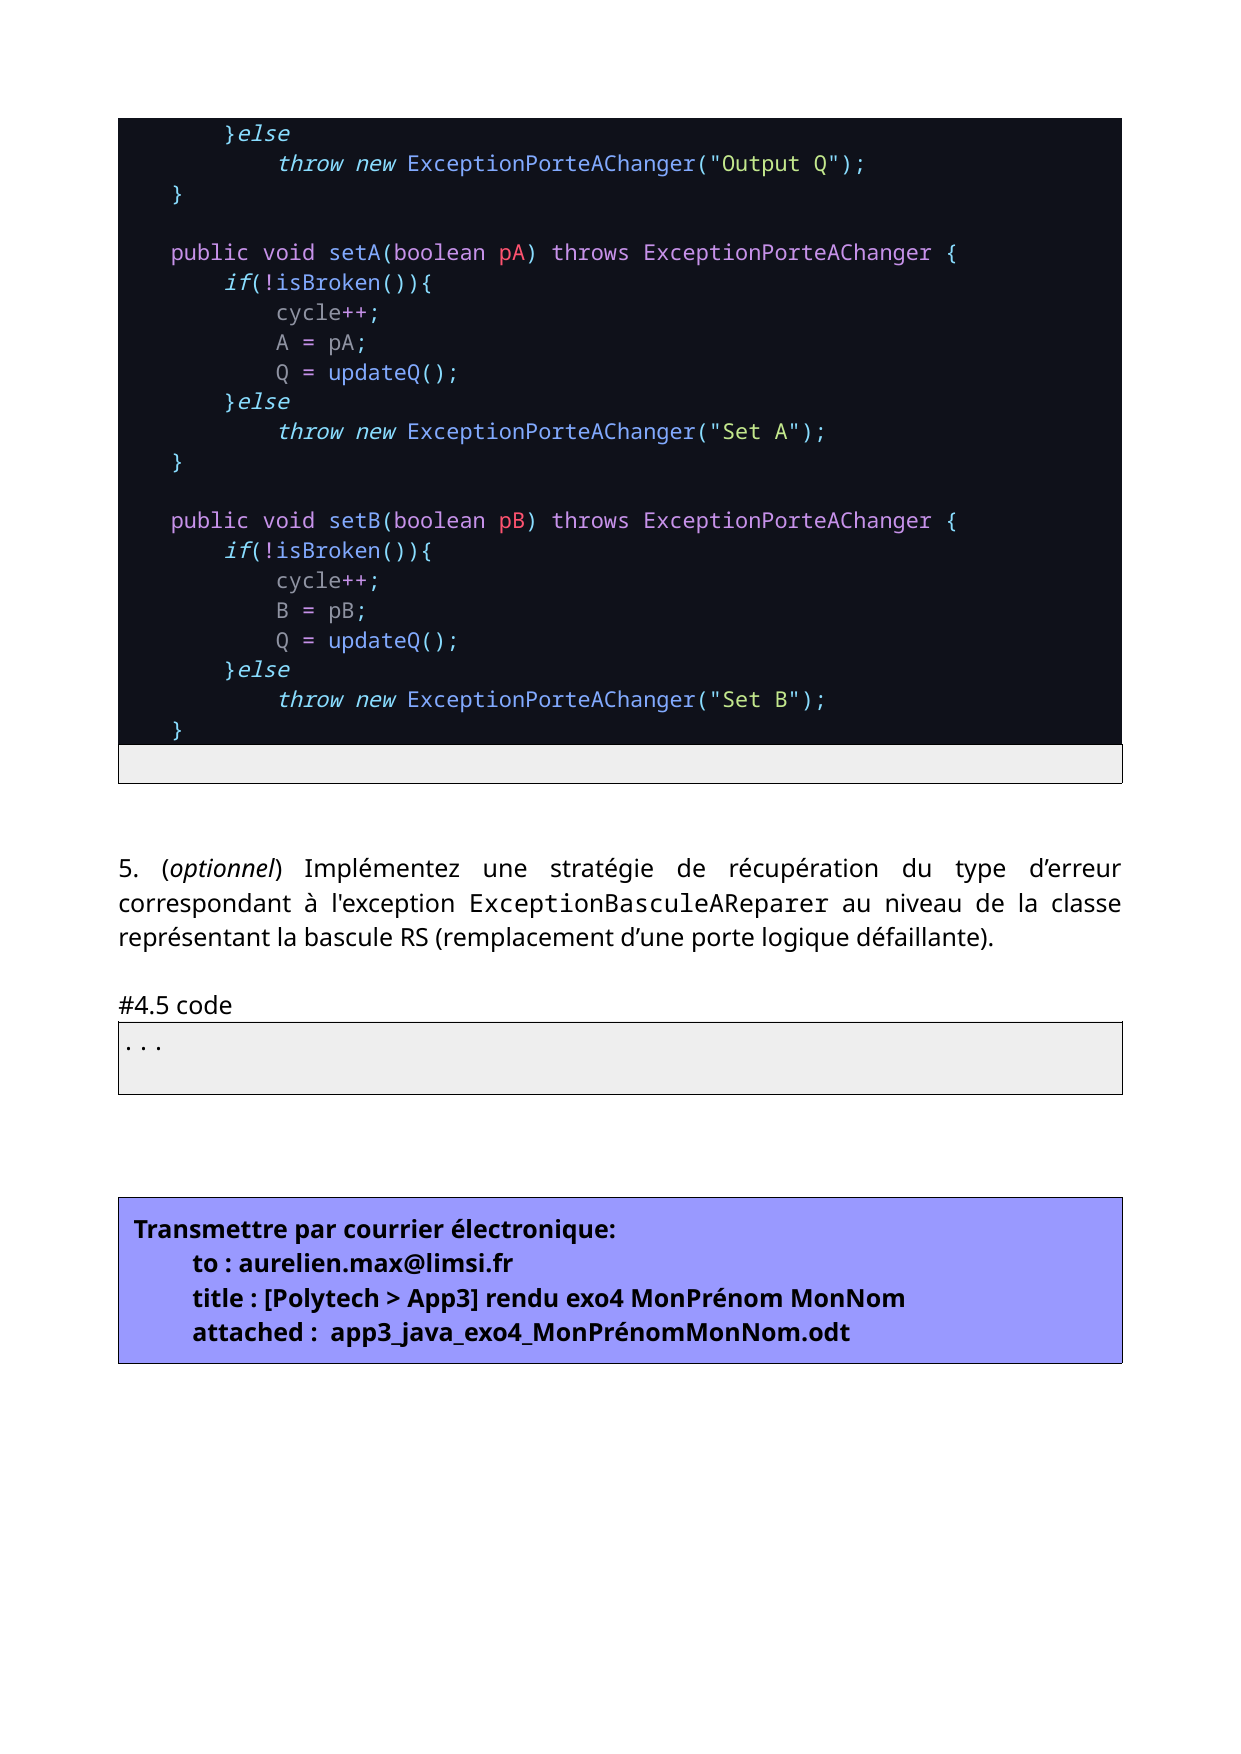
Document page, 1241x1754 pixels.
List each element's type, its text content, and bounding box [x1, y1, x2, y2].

text public void setA(boolean pA) throws ExceptionPorteAChanger { [118, 237, 1122, 267]
text #4.5 code [118, 987, 1122, 1021]
text ... [119, 1023, 1122, 1056]
text throw new ExceptionPorteAChanger("Output Q"); [118, 148, 1122, 178]
text to : aurelien.max@limsi.fr [119, 1231, 1122, 1265]
text }else [118, 118, 1122, 148]
text B = pB; [118, 595, 1122, 624]
text 5. (optionnel) Implémentez une stratégie de récupération du type d’erreur correspondant à l'exception ExceptionBasculeAReparer au niveau de la classe représentant la bascule RS (remplacement d’une porte logique défaillante). [118, 851, 1122, 953]
text Q = updateQ(); [118, 356, 1122, 386]
text } [118, 714, 1122, 744]
text attached : app3_java_exo4_MonPrénomMonNom.odt [119, 1299, 1122, 1363]
text Q = updateQ(); [118, 624, 1122, 654]
text title : [Polytech > App3] rendu exo4 MonPrénom MonNom [119, 1265, 1122, 1299]
text if(!isBroken()){ [118, 535, 1122, 565]
text } [118, 178, 1122, 207]
text cycle++; [118, 297, 1122, 327]
text throw new ExceptionPorteAChanger("Set B"); [118, 684, 1122, 714]
text }else [118, 654, 1122, 684]
text throw new ExceptionPorteAChanger("Set A"); [118, 416, 1122, 446]
text if(!isBroken()){ [118, 267, 1122, 297]
text }else [118, 386, 1122, 416]
text } [118, 446, 1122, 476]
text A = pA; [118, 327, 1122, 356]
text Transmettre par courrier électronique: [119, 1198, 1122, 1231]
text public void setB(boolean pB) throws ExceptionPorteAChanger { [118, 505, 1122, 535]
text cycle++; [118, 565, 1122, 595]
